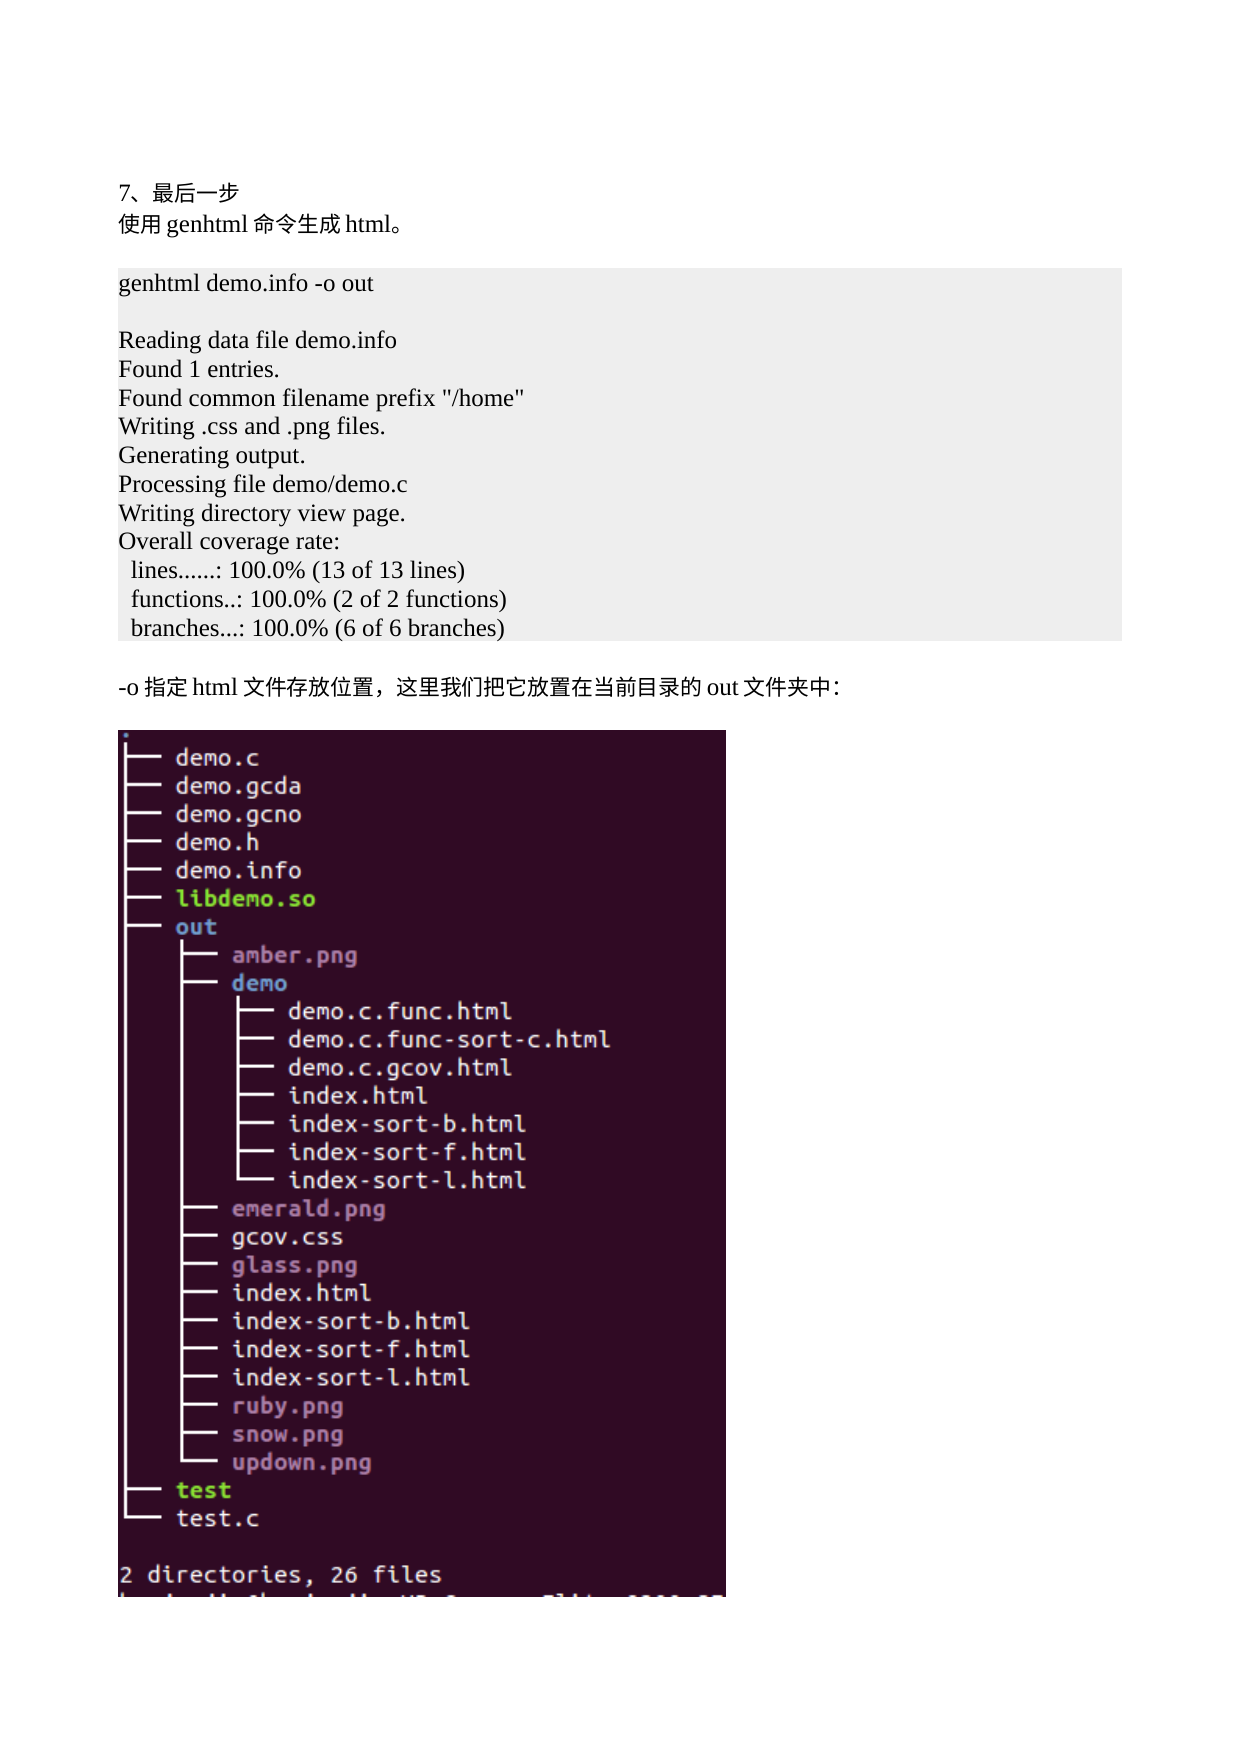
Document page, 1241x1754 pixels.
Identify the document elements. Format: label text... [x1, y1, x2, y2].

text Overall coverage rate: [118, 526, 1122, 555]
text functions..: 100.0% (2 of 2 functions) [118, 584, 1122, 613]
text Writing directory view page. [118, 498, 1122, 526]
text -o指定html文件存放位置，这里我们把它放置在当前目录的out文件夹中： [118, 670, 1122, 702]
text 使用genhtml命令生成html。 [118, 207, 1122, 239]
text branches...: 100.0% (6 of 6 branches) [118, 613, 1122, 641]
picture [118, 730, 726, 1597]
text lines......: 100.0% (13 of 13 lines) [118, 555, 1122, 584]
text Generating output. [118, 440, 1122, 469]
text Found 1 entries. [118, 354, 1122, 383]
text Found common filename prefix "/home" [118, 383, 1122, 411]
text Processing file demo/demo.c [118, 469, 1122, 498]
text 7、最后一步 [118, 176, 1122, 207]
text genhtml demo.info -o out [118, 268, 1122, 296]
text Reading data file demo.info [118, 325, 1122, 354]
text Writing .css and .png files. [118, 411, 1122, 440]
